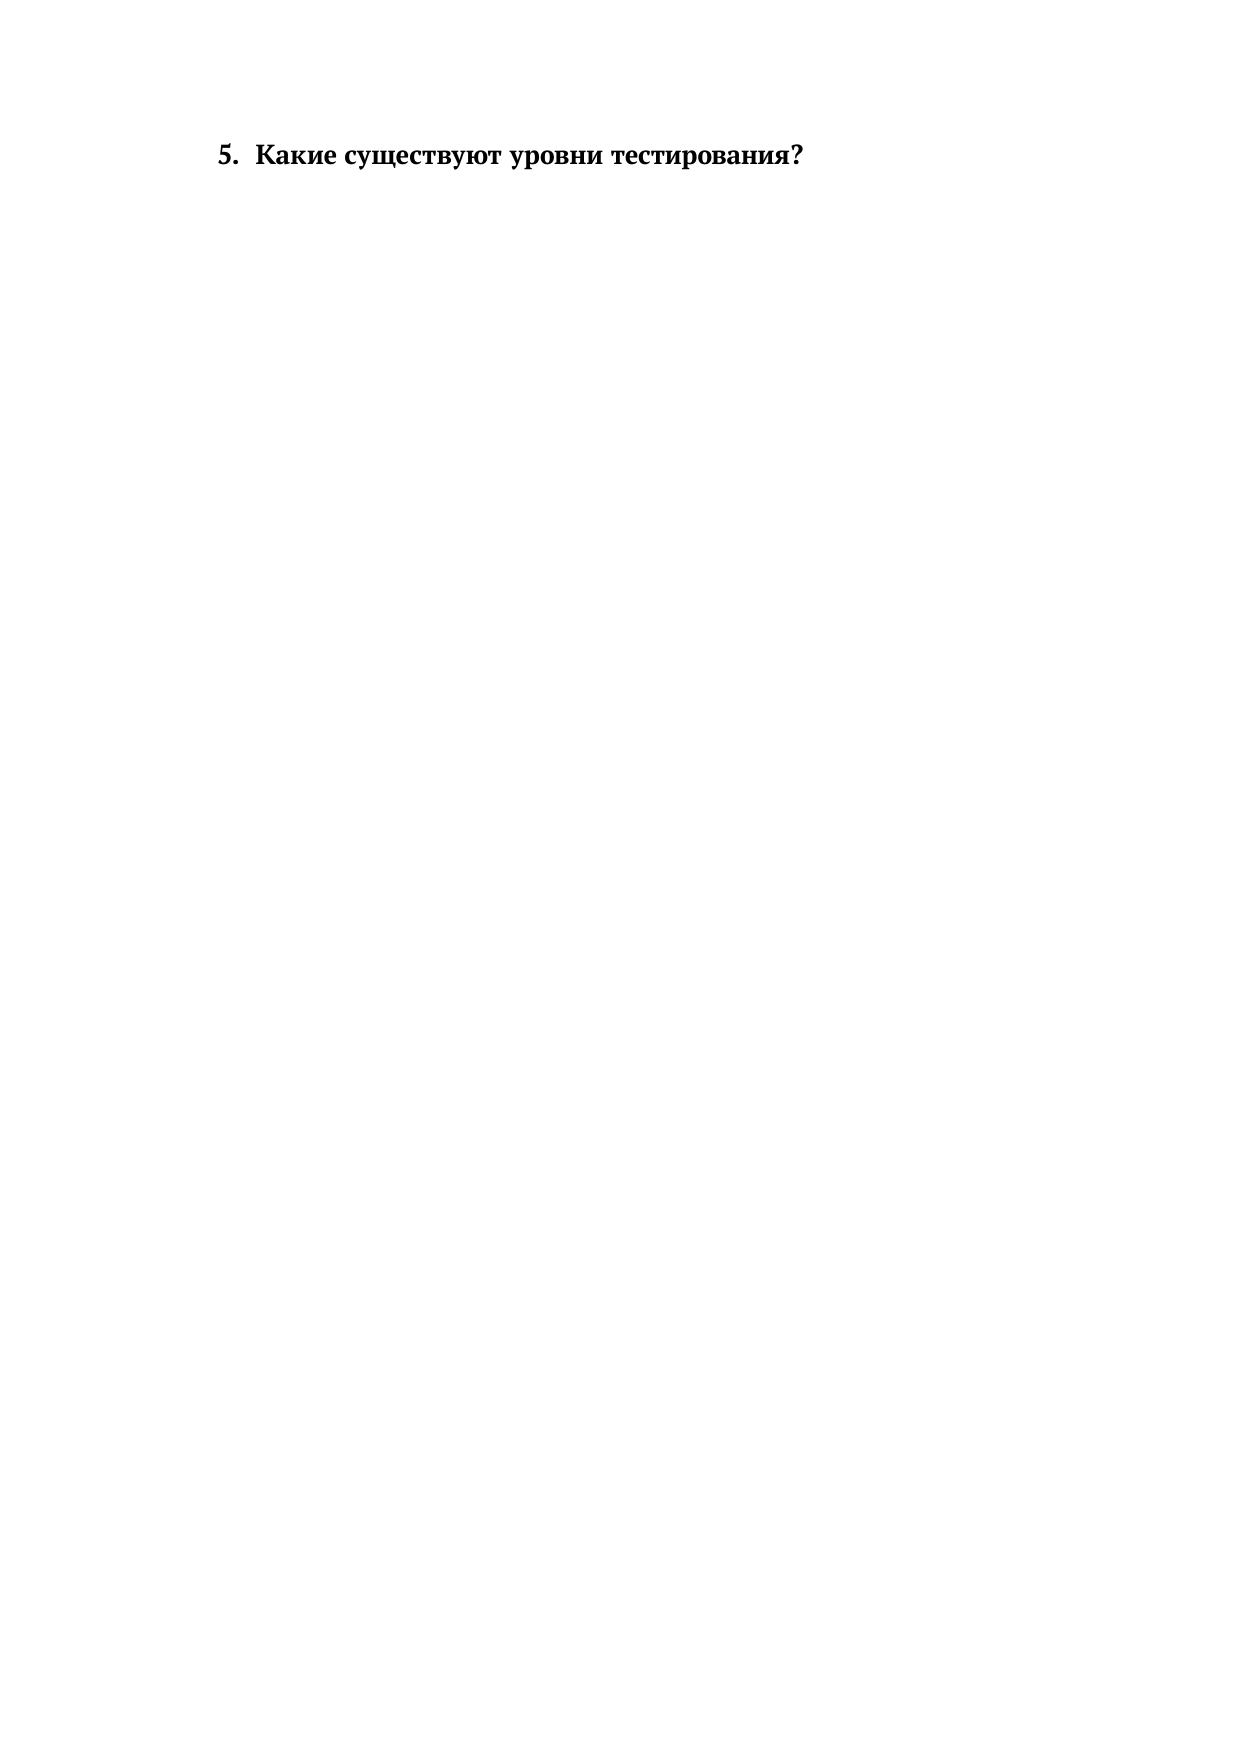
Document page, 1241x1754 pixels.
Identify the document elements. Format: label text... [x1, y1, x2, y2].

list Какие существуют уровни тестирования? [217, 137, 1107, 171]
